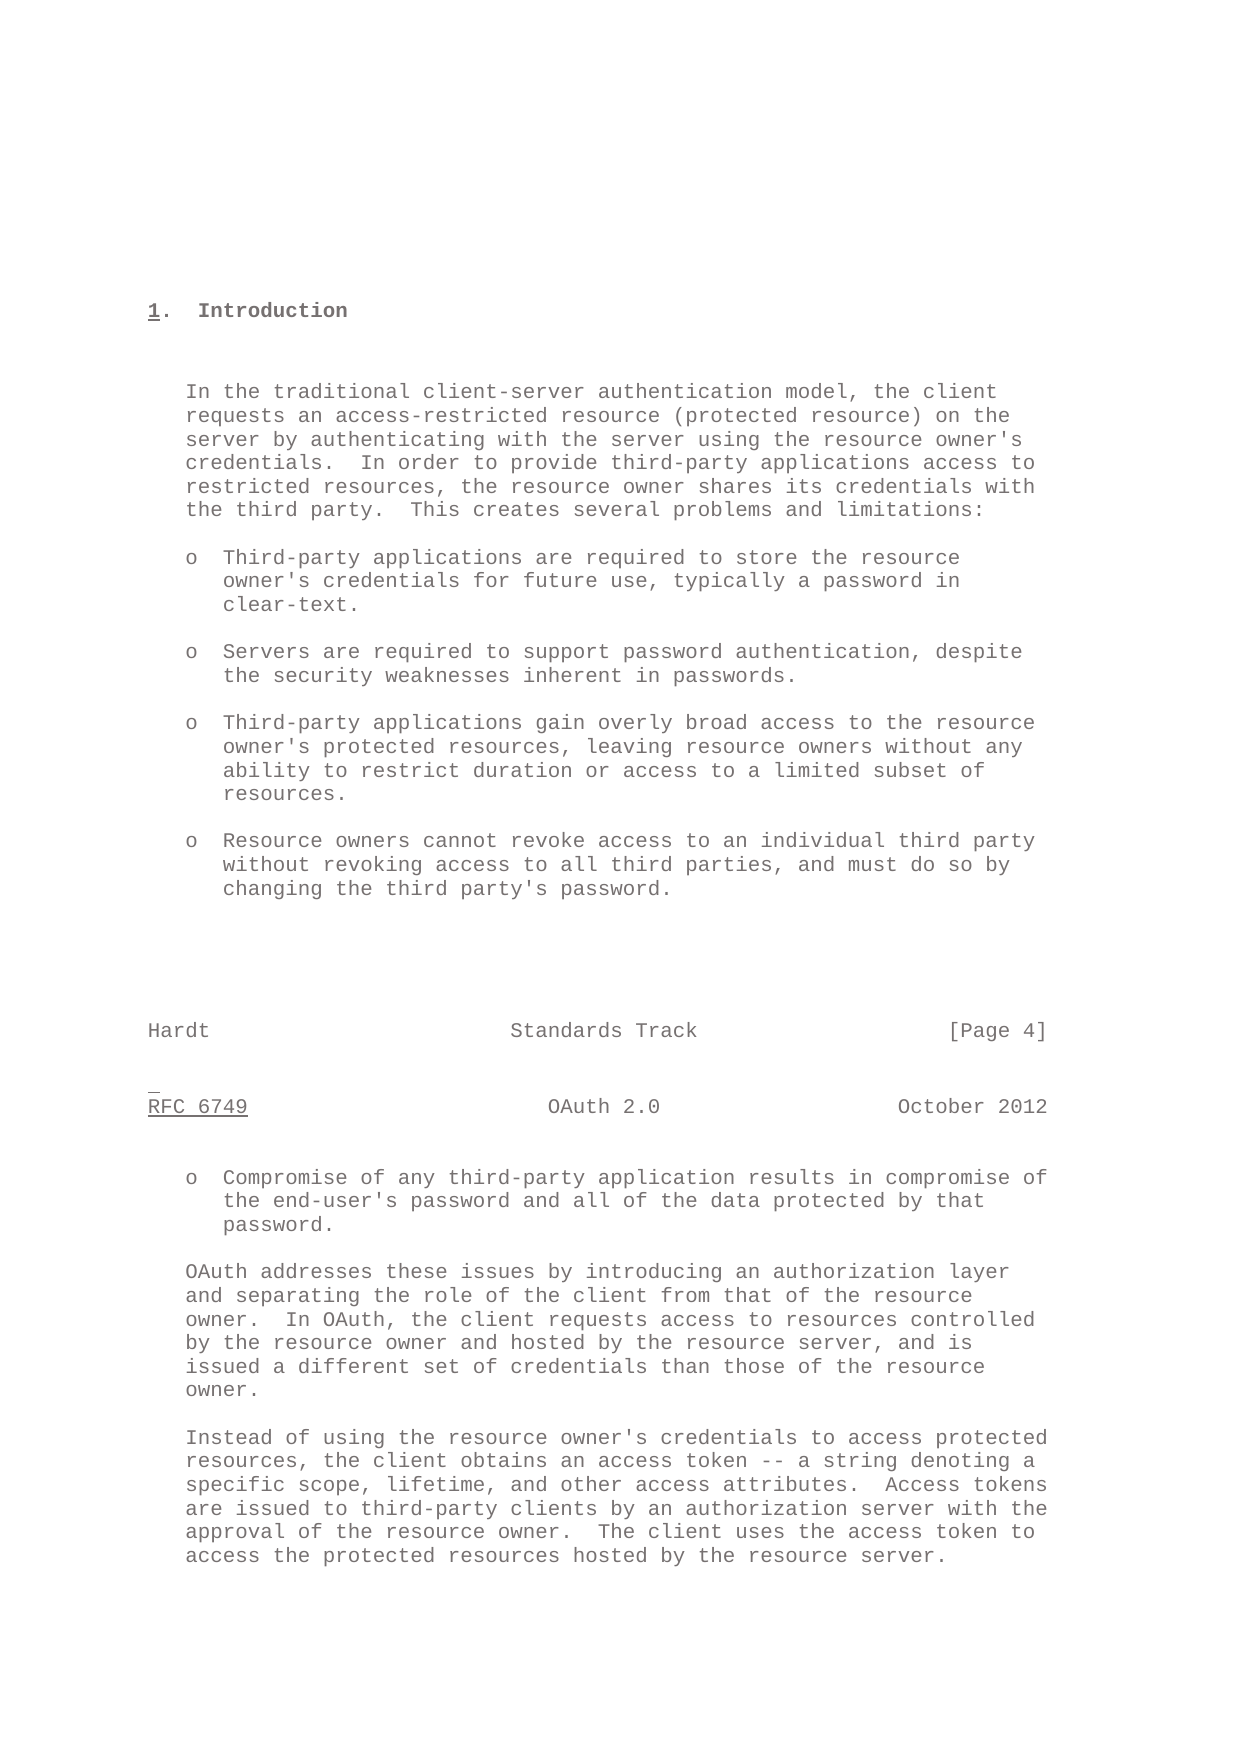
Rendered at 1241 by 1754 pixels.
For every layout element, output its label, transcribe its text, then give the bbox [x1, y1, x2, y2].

text password. [148, 1214, 1093, 1238]
text the third party. This creates several problems and limitations: [148, 499, 1093, 523]
text owner's credentials for future use, typically a password in [148, 570, 1093, 594]
text are issued to third-party clients by an authorization server with the [148, 1498, 1093, 1521]
text o Third-party applications gain overly broad access to the resource [148, 712, 1093, 736]
text ability to restrict duration or access to a limited subset of [148, 759, 1093, 783]
text 1. Introduction [148, 300, 1093, 323]
text o Resource owners cannot revoke access to an individual third party [148, 831, 1093, 854]
text owner. In OAuth, the client requests access to resources controlled [148, 1308, 1093, 1332]
text specific scope, lifetime, and other access attributes. Access tokens [148, 1474, 1093, 1498]
text approval of the resource owner. The client uses the access token to [148, 1521, 1093, 1545]
text OAuth addresses these issues by introducing an authorization layer [148, 1261, 1093, 1285]
text server by authenticating with the server using the resource owner's [148, 428, 1093, 452]
text owner's protected resources, leaving resource owners without any [148, 736, 1093, 759]
text o Third-party applications are required to store the resource [148, 547, 1093, 570]
text Instead of using the resource owner's credentials to access protected [148, 1427, 1093, 1450]
text resources, the client obtains an access token -- a string denoting a [148, 1450, 1093, 1474]
text owner. [148, 1379, 1093, 1403]
text the end-user's password and all of the data protected by that [148, 1190, 1093, 1214]
text o Servers are required to support password authentication, despite [148, 641, 1093, 665]
text issued a different set of credentials than those of the resource [148, 1356, 1093, 1379]
text the security weaknesses inherent in passwords. [148, 665, 1093, 689]
text RFC 6749 OAuth 2.0 October 2012 [148, 1096, 1093, 1119]
text o Compromise of any third-party application results in compromise of [148, 1167, 1093, 1190]
text Hardt Standards Track [Page 4] [148, 1020, 1093, 1043]
text and separating the role of the client from that of the resource [148, 1285, 1093, 1308]
text credentials. In order to provide third-party applications access to [148, 452, 1093, 476]
text clear-text. [148, 594, 1093, 618]
text access the protected resources hosted by the resource server. [148, 1545, 1093, 1569]
text resources. [148, 783, 1093, 807]
text by the resource owner and hosted by the resource server, and is [148, 1332, 1093, 1356]
text In the traditional client-server authentication model, the client [148, 381, 1093, 405]
text restricted resources, the resource owner shares its credentials with [148, 476, 1093, 499]
text changing the third party's password. [148, 878, 1093, 901]
text without revoking access to all third parties, and must do so by [148, 854, 1093, 878]
text requests an access-restricted resource (protected resource) on the [148, 405, 1093, 428]
